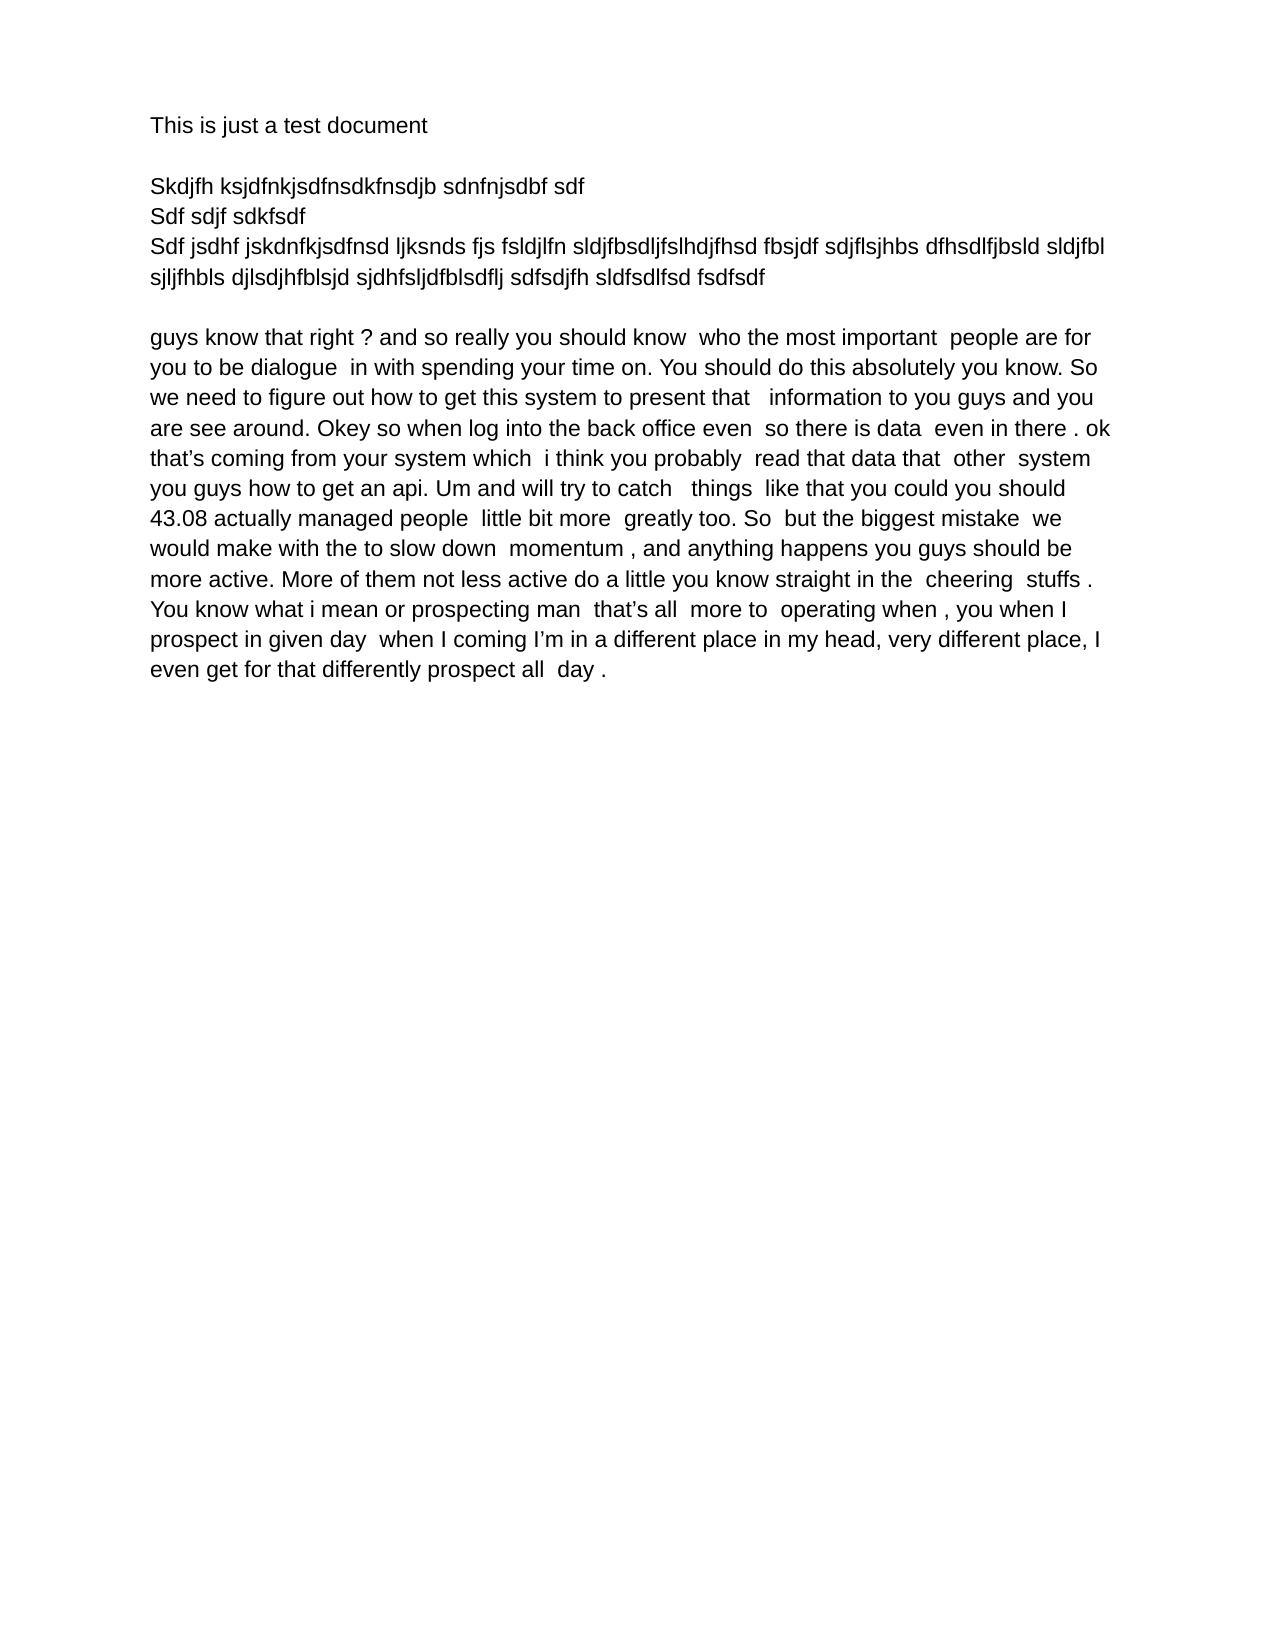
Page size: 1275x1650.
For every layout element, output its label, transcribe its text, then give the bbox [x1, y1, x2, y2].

text This is just a test document [150, 112, 1125, 139]
text Skdjfh ksjdfnkjsdfnsdkfnsdjb sdnfnjsdbf sdf [150, 173, 1125, 199]
text guys know that right ? and so really you should know who the most important people are for you to be dialogue in with spending your time on. You should do this absolutely you know. So we need to figure out how to get this system to present that information to you guys and you are see around. Okey so when log into the back office even so there is data even in there . ok that’s coming from your system which i think you probably read that data that other system you guys how to get an api. Um and will try to catch things like that you could you should 43.08 actually managed people little bit more greatly too. So but the biggest mistake we would make with the to slow down momentum , and anything happens you guys should be more active. More of them not less active do a little you know straight in the cheering stuffs . You know what i mean or prospecting man that’s all more to operating when , you when I prospect in given day when I coming I’m in a different place in my head, very different place, I even get for that differently prospect all day . [150, 324, 1125, 683]
text Sdf sdjf sdkfsdf [150, 203, 1125, 229]
text Sdf jsdhf jskdnfkjsdfnsd ljksnds fjs fsldjlfn sldjfbsdljfslhdjfhsd fbsjdf sdjflsjhbs dfhsdlfjbsld sldjfbl sjljfhbls djlsdjhfblsjd sjdhfsljdfblsdflj sdfsdjfh sldfsdlfsd fsdfsdf [150, 233, 1125, 290]
